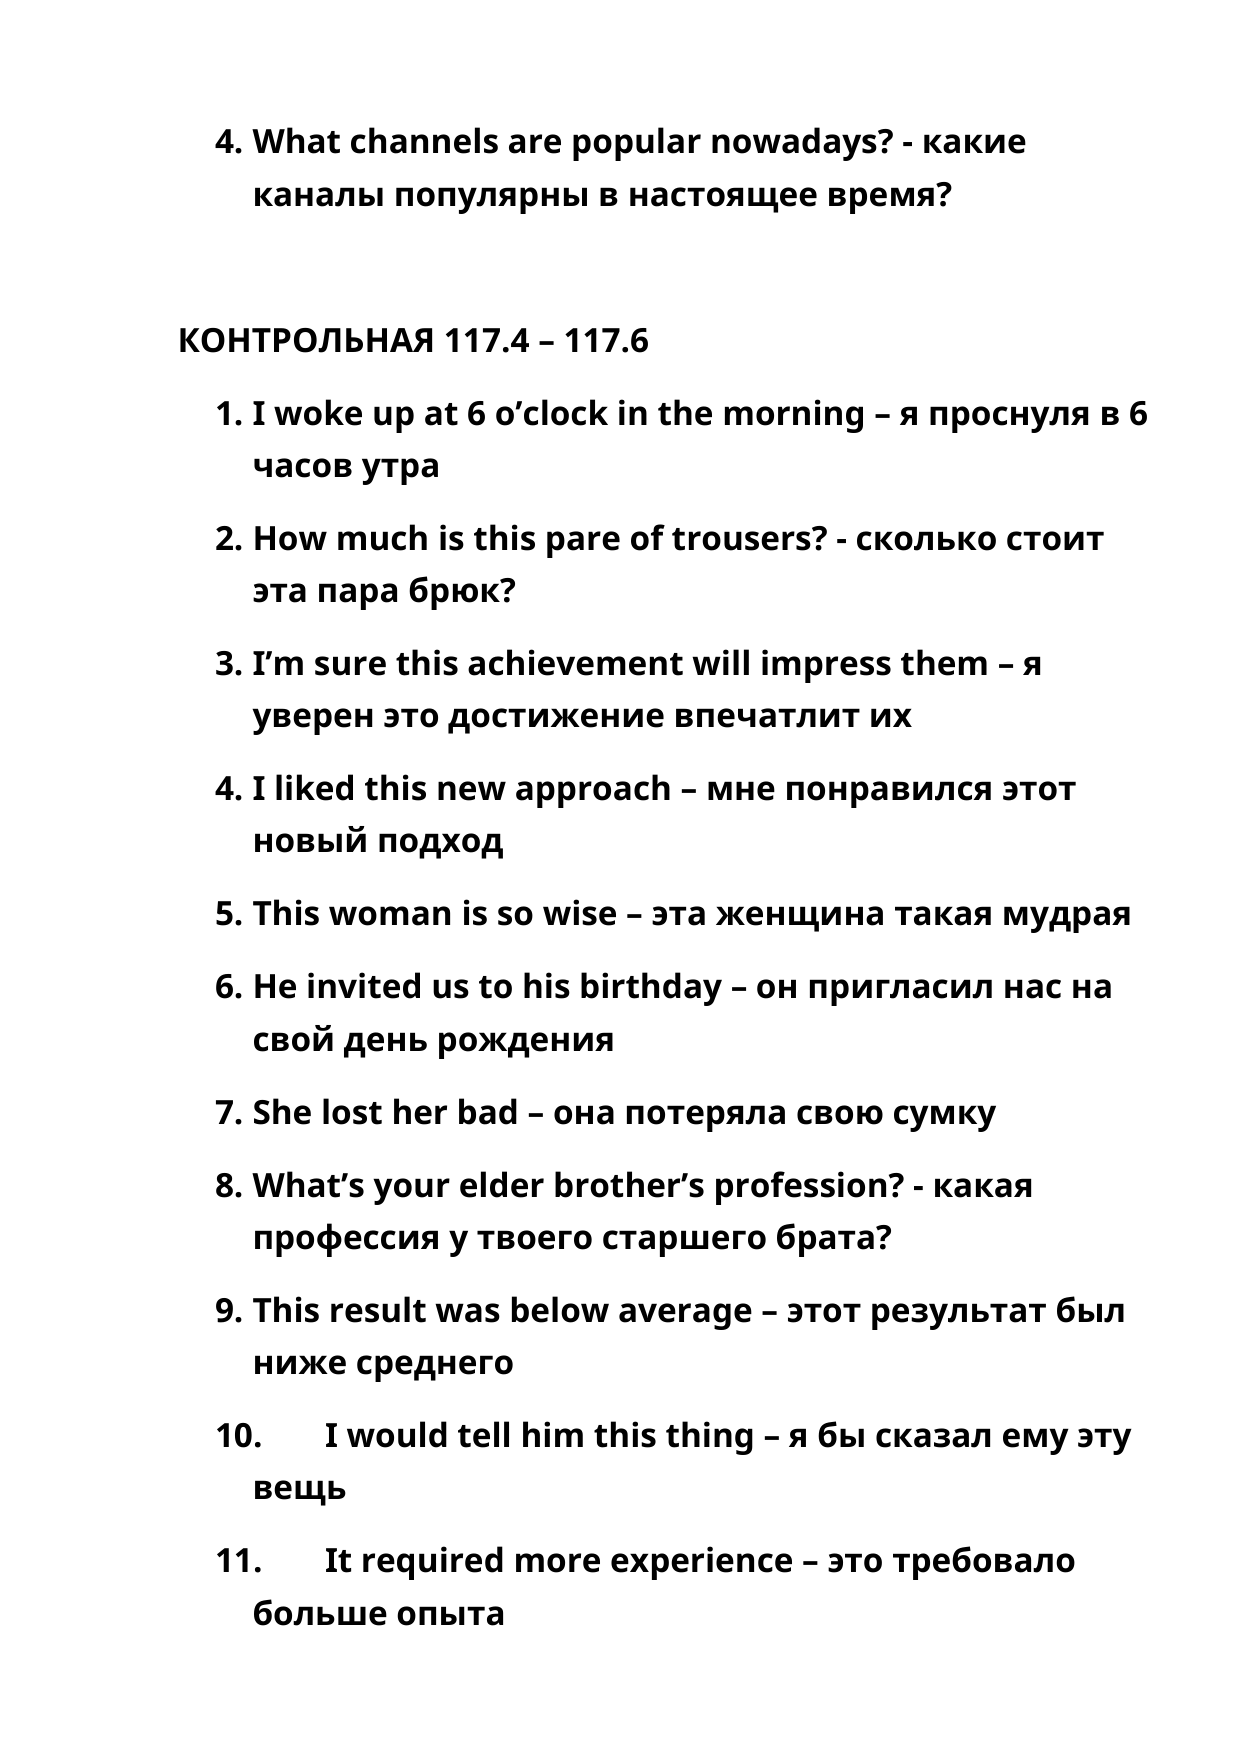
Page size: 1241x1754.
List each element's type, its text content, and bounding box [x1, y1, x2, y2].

text КОНТРОЛЬНАЯ 117.4 – 117.6 [177, 316, 1152, 362]
list I would tell him this thing – я бы сказал ему эту вещь [215, 1412, 1152, 1509]
list This result was below average – этот результат был ниже среднего [215, 1287, 1152, 1384]
list She lost her bad – она потеряла свою сумку [215, 1088, 1152, 1134]
list It required more experience – это требовало больше опыта [215, 1537, 1152, 1635]
list I woke up at 6 o’clock in the morning – я проснуля в 6 часов утра [215, 389, 1152, 487]
list He invited us to his birthday – он пригласил нас на свой день рождения [215, 963, 1152, 1061]
list What channels are popular nowadays? - какие каналы популярны в настоящее время? [215, 118, 1152, 216]
list What’s your elder brother’s profession? - какая профессия у твоего старшего брата? [215, 1161, 1152, 1259]
list I liked this new approach – мне понравился этот новый подход [215, 765, 1152, 863]
list This woman is so wise – эта женщина такая мудрая [215, 890, 1152, 936]
list I’m sure this achievement will impress them – я уверен это достижение впечатлит их [215, 640, 1152, 737]
list How much is this pare of trousers? - сколько стоит эта пара брюк? [215, 514, 1152, 612]
